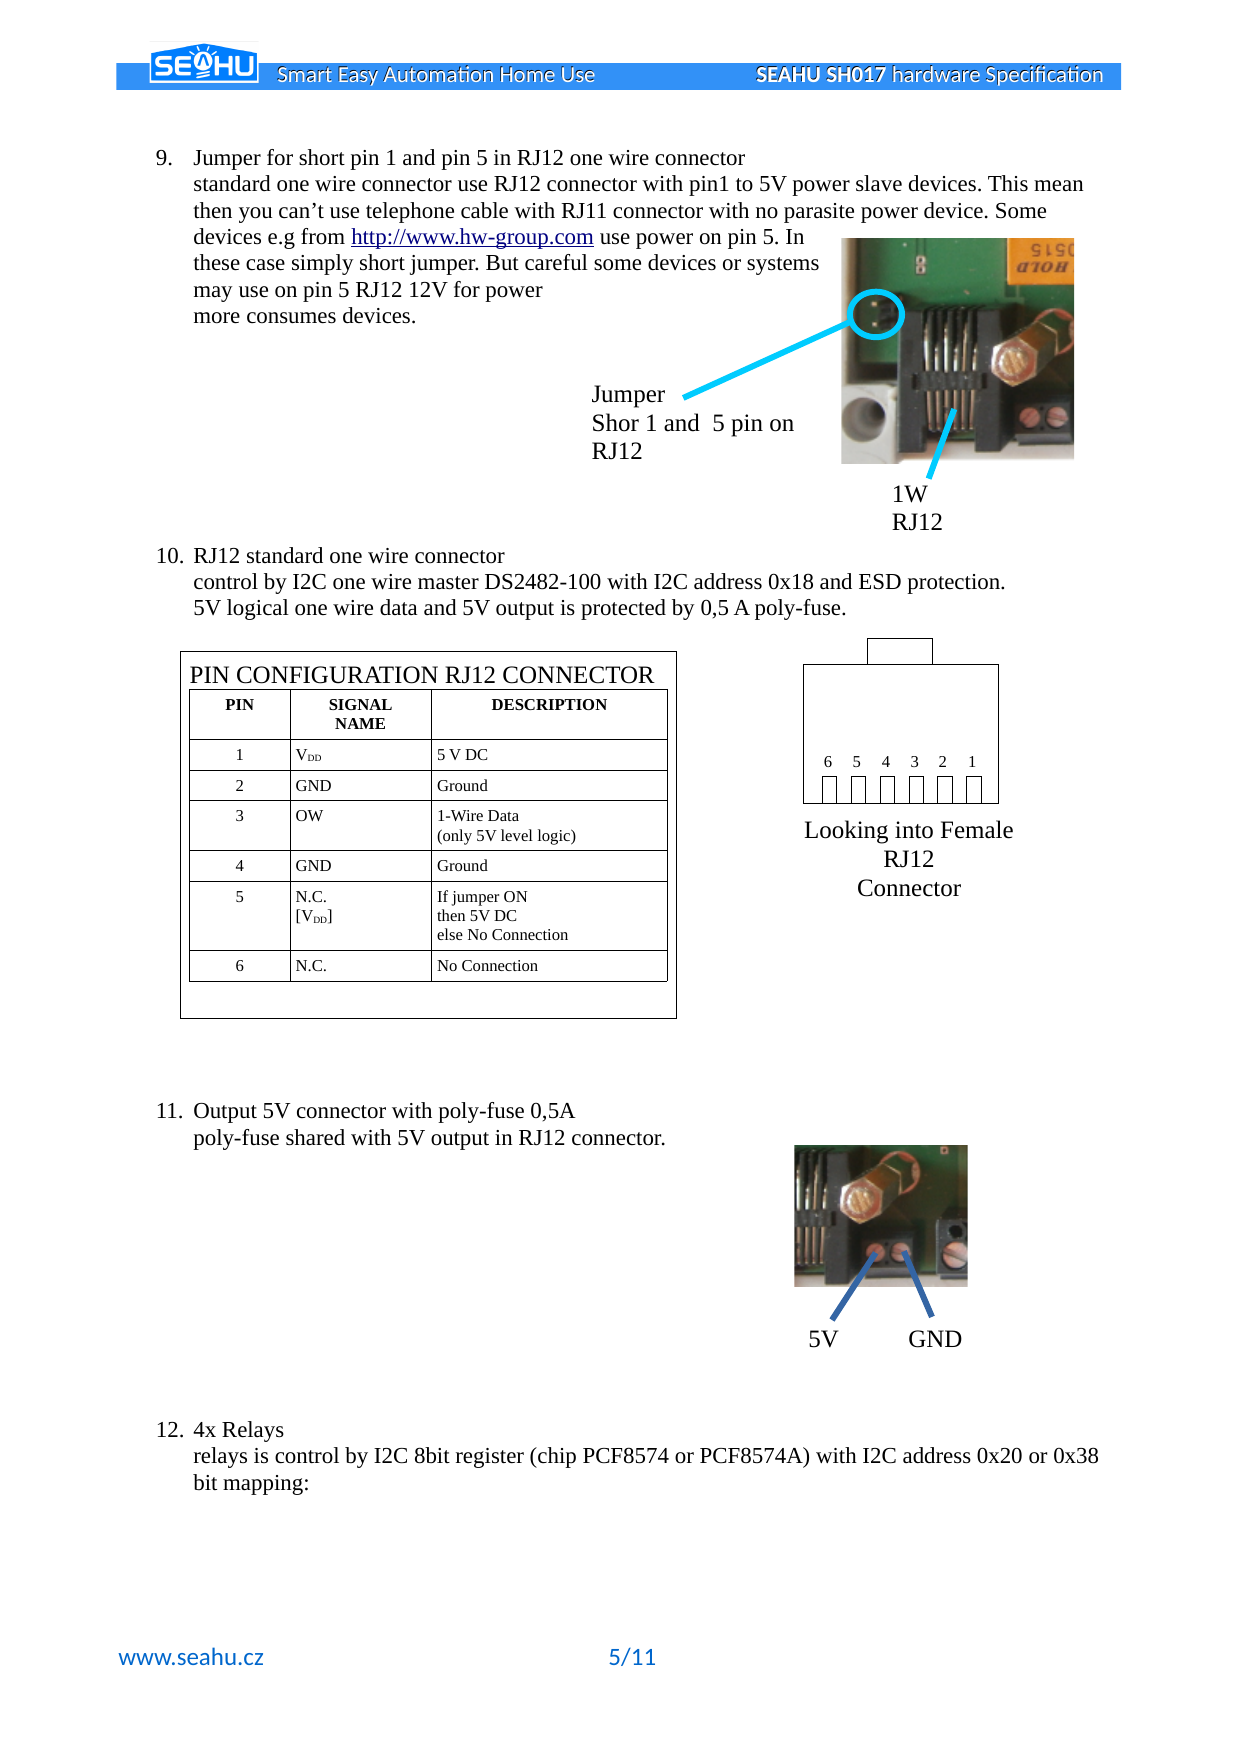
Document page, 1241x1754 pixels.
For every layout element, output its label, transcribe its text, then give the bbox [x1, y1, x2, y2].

table_cell 1 [190, 740, 290, 769]
list Jumper for short pin 1 and pin 5 in RJ12 one wire connector standard one wire connector use RJ12 connector with pin1 to 5V power slave devices. This mean then you can’t use telephone cable with RJ11 connector with no parasite power device. Some devices e.g from http://www.hw-group.com use power on pin 5. In these case simply short jumper. But careful some devices or systems may use on pin 5 RJ12 12V for power more consumes devices. [156, 144, 1122, 542]
table_cell 2 [190, 771, 290, 800]
list Output 5V connector with poly-fuse 0,5A poly-fuse shared with 5V output in RJ12 connector. [156, 1097, 1122, 1416]
table_cell GND [291, 771, 431, 800]
table_header SIGNAL NAME [291, 690, 431, 739]
table_cell If jumper ON then 5V DC else No Connection [432, 882, 667, 950]
table_cell 4 [190, 851, 290, 881]
table_cell 6 [190, 951, 290, 981]
table_header PIN [190, 690, 290, 739]
table_cell No Connection [432, 951, 667, 981]
list PIN CONFIGURATION RJ12 CONNECTOR [189, 660, 668, 689]
picture [149, 41, 259, 83]
table_cell 3 [190, 801, 290, 850]
table_cell GND [291, 851, 431, 881]
picture [841, 238, 1075, 464]
table_cell Ground [432, 851, 667, 881]
table_cell 5 [190, 882, 290, 950]
table_cell 5 V DC [432, 740, 667, 769]
table_cell Ground [432, 771, 667, 800]
table_cell N.C. [VDD] [291, 882, 431, 950]
table_cell 1-Wire Data (only 5V level logic) [432, 801, 667, 850]
list RJ12 standard one wire connector control by I2C one wire master DS2482-100 with I2C address 0x18 and ESD protection. 5V logical one wire data and 5V output is protected by 0,5 A poly-fuse. [156, 542, 1122, 1097]
list 4x Relays relays is control by I2C 8bit register (chip PCF8574 or PCF8574A) with I2C address 0x20 or 0x38 [156, 1416, 1122, 1469]
picture [794, 1145, 968, 1287]
table_header DESCRIPTION [432, 690, 667, 739]
table_cell VDD [291, 740, 431, 769]
picture [854, 295, 898, 333]
table_cell N.C. [291, 951, 431, 981]
table_cell OW [291, 801, 431, 850]
list bit mapping: [156, 1469, 1122, 1495]
